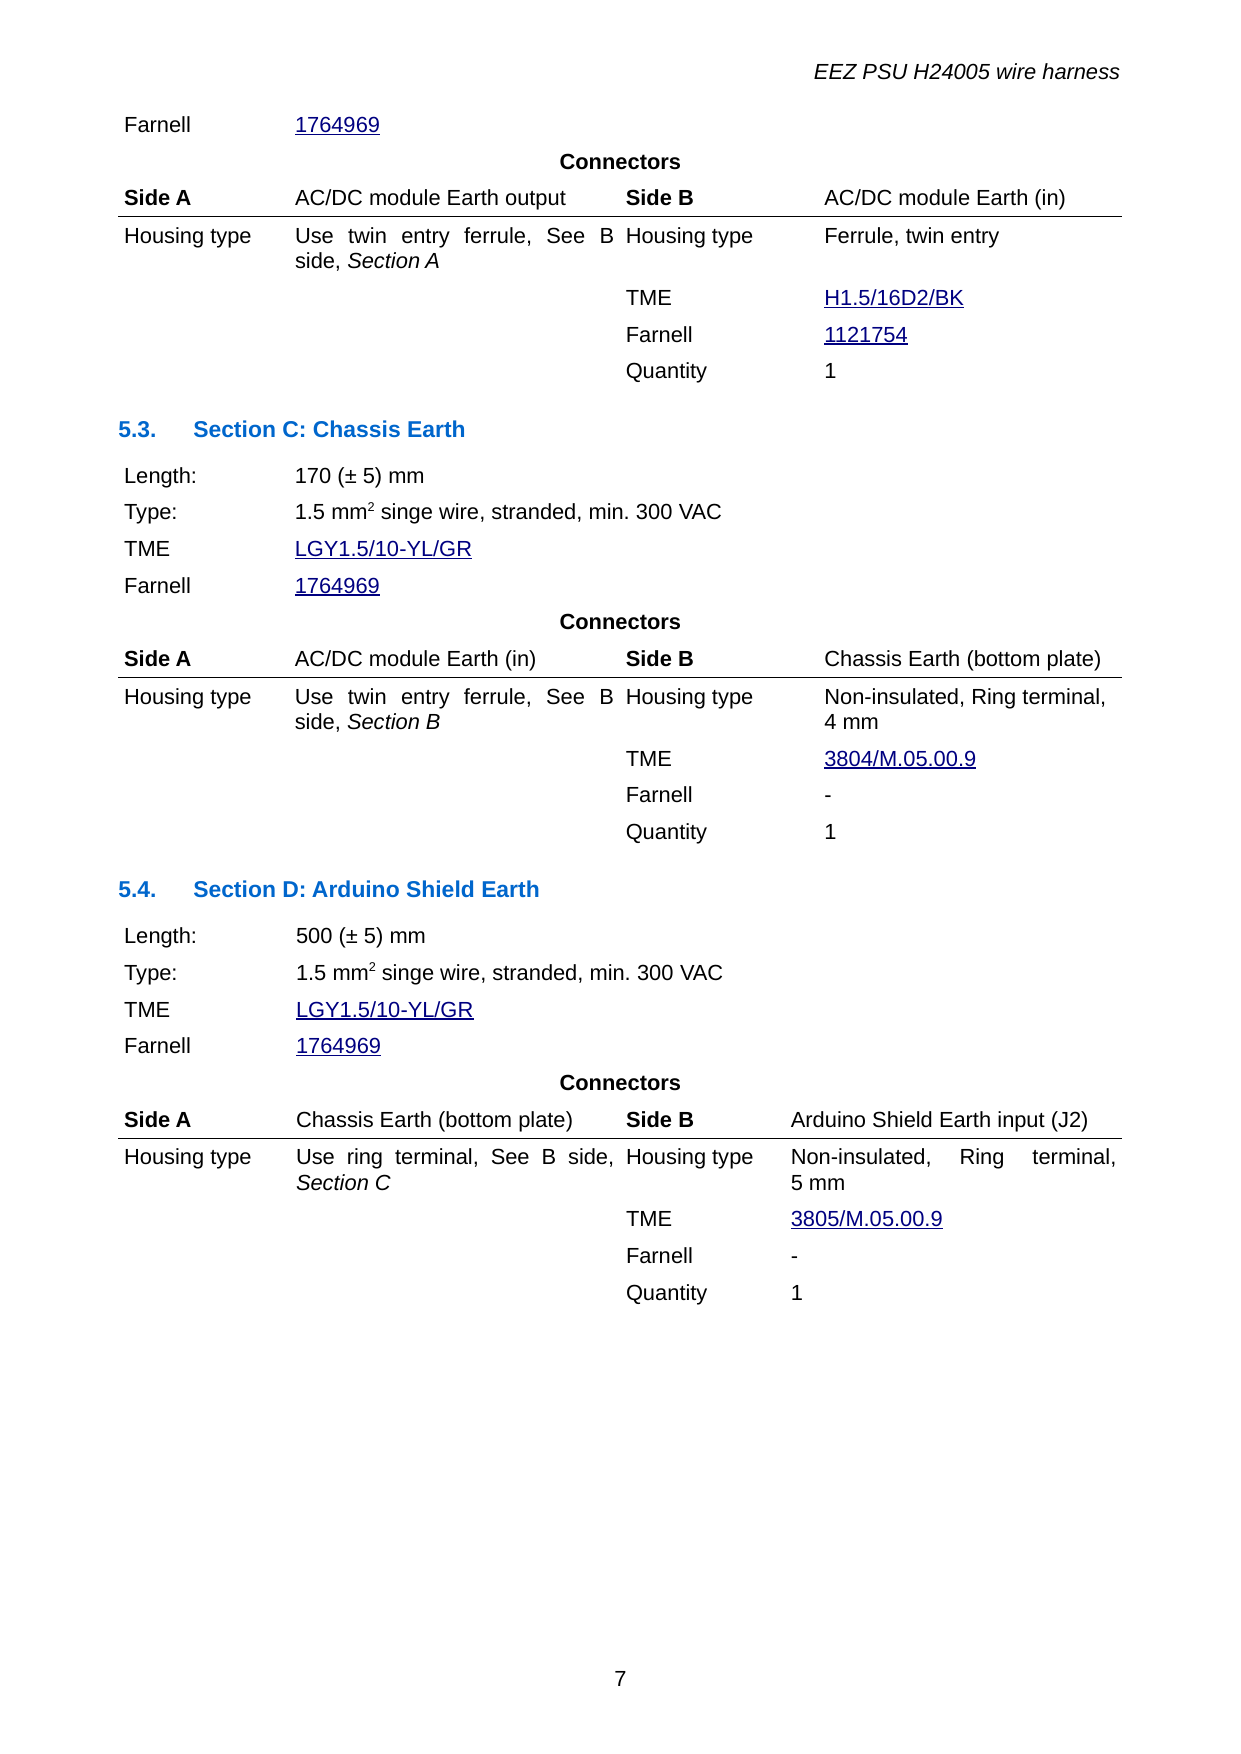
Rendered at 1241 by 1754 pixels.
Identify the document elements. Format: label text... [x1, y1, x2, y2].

table_cell Side A [118, 1101, 290, 1137]
table_cell [289, 316, 620, 352]
table_cell 3805/M.05.00.9 [785, 1200, 1122, 1237]
table_cell [289, 740, 620, 776]
table_cell 1 [818, 813, 1122, 850]
table_cell Side A [118, 640, 289, 677]
table_cell Housing type [620, 217, 818, 279]
table_cell Housing type [118, 217, 289, 279]
table_cell Non-insulated, Ring terminal, 4 mm [818, 678, 1122, 740]
table_cell 1121754 [819, 316, 1122, 352]
table_cell Housing type [620, 1139, 785, 1200]
table_cell [118, 316, 289, 352]
table_cell TME [118, 530, 289, 567]
table_header [818, 457, 1122, 493]
subtitle Section D: Arduino Shield Earth [118, 876, 1122, 903]
table_cell Quantity [620, 813, 818, 850]
table_cell [118, 1274, 290, 1310]
table_cell [290, 1237, 620, 1274]
table_cell 1.5 mm2 singe wire, stranded, min. 300 VAC [290, 954, 1122, 991]
table_cell [118, 813, 289, 850]
table_cell - [818, 776, 1122, 813]
table_cell LGY1.5/10-YL/GR [290, 991, 620, 1027]
table_cell AC/DC module Earth output [289, 180, 620, 216]
table_cell TME [620, 279, 818, 316]
table_cell [620, 991, 785, 1027]
table_cell TME [118, 991, 290, 1027]
table_cell [118, 1200, 290, 1237]
table_cell 1764969 [289, 567, 1122, 603]
table_cell Quantity [620, 1274, 785, 1310]
table_cell [118, 776, 289, 813]
table_cell Type: [118, 954, 290, 991]
table_cell 1764969 [290, 1028, 620, 1064]
table_cell H1.5/16D2/BK [819, 279, 1122, 316]
table_cell [290, 1200, 620, 1237]
table_cell Farnell [620, 1237, 785, 1274]
table_cell Connectors [118, 604, 1122, 640]
table_cell TME [620, 1200, 785, 1237]
table_cell Housing type [620, 678, 818, 740]
table_cell AC/DC module Earth (in) [819, 180, 1122, 216]
table_cell Quantity [620, 353, 818, 389]
table_cell AC/DC module Earth (in) [289, 640, 620, 677]
table_cell Use twin entry ferrule, See B side, Section A [289, 217, 620, 279]
table_cell TME [620, 740, 818, 776]
table_header [620, 457, 818, 493]
table_cell Side A [118, 180, 289, 216]
table_header Length: [118, 918, 290, 954]
table_cell 1 [785, 1274, 1122, 1310]
table_cell Housing type [118, 678, 289, 740]
table_cell [785, 1028, 1122, 1064]
table_cell Farnell [620, 316, 818, 352]
table_cell 1764969 [289, 106, 1122, 143]
table_cell Connectors [118, 143, 1122, 179]
table_cell [118, 1237, 290, 1274]
table_header 170 (± 5) mm [289, 457, 620, 493]
table_cell Use ring terminal, See B side, Section C [290, 1139, 620, 1200]
table_cell [118, 353, 289, 389]
table_cell Side B [620, 640, 818, 677]
table_cell LGY1.5/10-YL/GR [289, 530, 1122, 567]
table_cell - [785, 1237, 1122, 1274]
table_cell Farnell [118, 567, 289, 603]
table_cell Connectors [118, 1064, 1122, 1101]
table_cell Non-insulated, Ring terminal, 5 mm [785, 1139, 1122, 1200]
table_cell Chassis Earth (bottom plate) [290, 1101, 620, 1137]
table_cell [620, 1028, 785, 1064]
table_header Length: [118, 457, 289, 493]
table_cell Farnell [620, 776, 818, 813]
table_cell Arduino Shield Earth input (J2) [785, 1101, 1122, 1137]
table_cell 3804/M.05.00.9 [818, 740, 1122, 776]
table_cell Use twin entry ferrule, See B side, Section B [289, 678, 620, 740]
table_header 500 (± 5) mm [290, 918, 620, 954]
table_cell [118, 740, 289, 776]
table_cell [785, 991, 1122, 1027]
table_header [620, 918, 785, 954]
table_cell 1 [819, 353, 1122, 389]
table_cell [289, 353, 620, 389]
table_cell [118, 279, 289, 316]
table_cell Side B [620, 180, 818, 216]
table_cell [289, 776, 620, 813]
table_cell 1.5 mm2 singe wire, stranded, min. 300 VAC [289, 494, 1122, 530]
table_cell Ferrule, twin entry [819, 217, 1122, 279]
table_cell Type: [118, 494, 289, 530]
table_cell [290, 1274, 620, 1310]
table_cell Farnell [118, 1028, 290, 1064]
table_cell Housing type [118, 1139, 290, 1200]
table_cell Chassis Earth (bottom plate) [818, 640, 1122, 677]
table_cell Farnell [118, 106, 289, 143]
table_header [785, 918, 1122, 954]
table_cell [289, 813, 620, 850]
subtitle Section C: Chassis Earth [118, 416, 1122, 442]
table_cell Side B [620, 1101, 785, 1137]
table_cell [289, 279, 620, 316]
